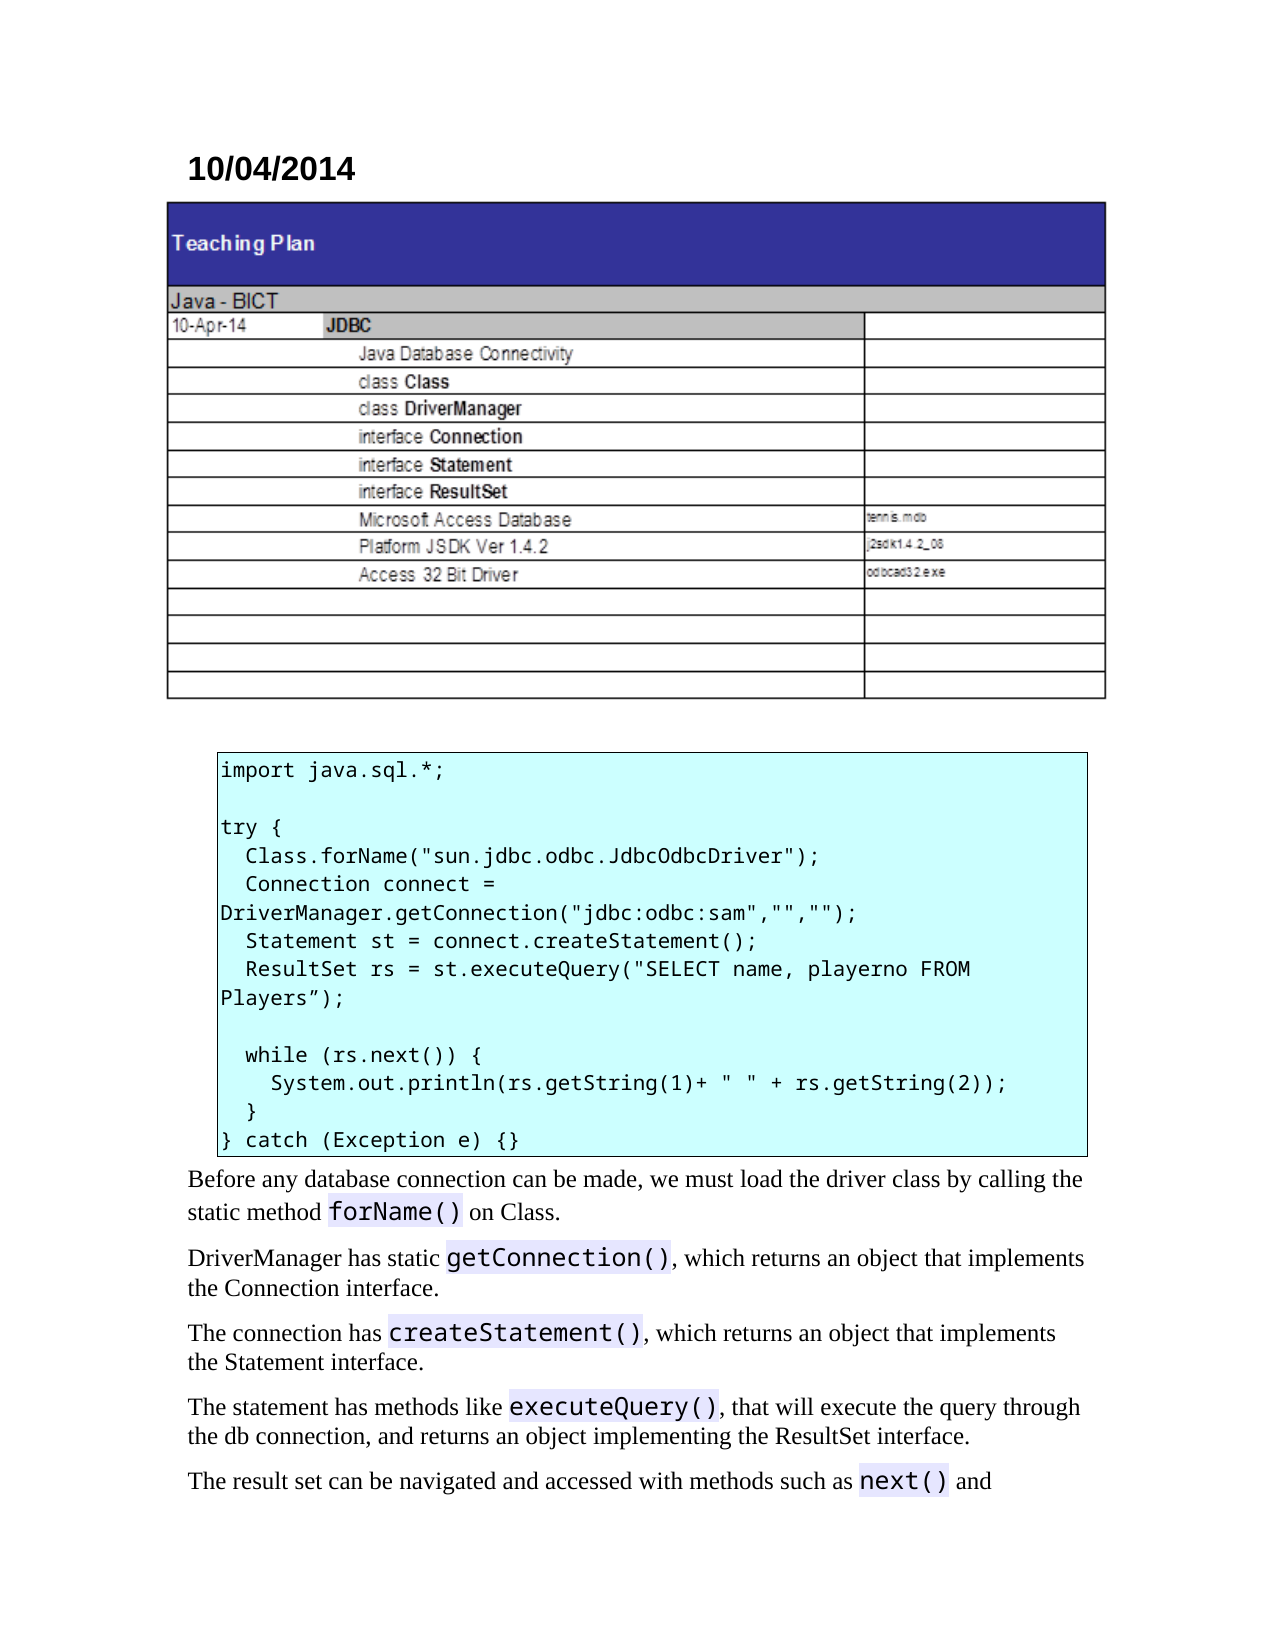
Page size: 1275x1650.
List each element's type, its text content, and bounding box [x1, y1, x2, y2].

text import java.sql.*; try { Class.forName("sun.jdbc.odbc.JdbcOdbcDriver"); Connection connect = DriverManager.getConnection("jdbc:odbc:sam","",""); Statement st = connect.createStatement(); ResultSet rs = st.executeQuery("SELECT name, playerno FROM Players”); while (rs.next()) { System.out.println(rs.getString(1)+ " " + rs.getString(2)); } } catch (Exception e) {} [218, 753, 1087, 1156]
text DriverManager has static getConnection(), which returns an object that implements the Connection interface. [187, 1240, 1087, 1302]
subtitle 10/04/2014 [187, 150, 1087, 187]
text Before any database connection can be made, we must load the driver class by calling the static method forName() on Class. [187, 1166, 1087, 1227]
text The result set can be navigated and accessed with methods such as next() and getString(). [949, 1463, 1087, 1497]
text The statement has methods like executeQuery(), that will execute the query through the db connection, and returns an object implementing the ResultSet interface. [187, 1388, 1087, 1450]
picture [164, 200, 1111, 704]
text The result set can be navigated and accessed with methods such as next() and getString(). [187, 1463, 859, 1497]
text The connection has createStatement(), which returns an object that implements the Statement interface. [187, 1314, 1087, 1376]
